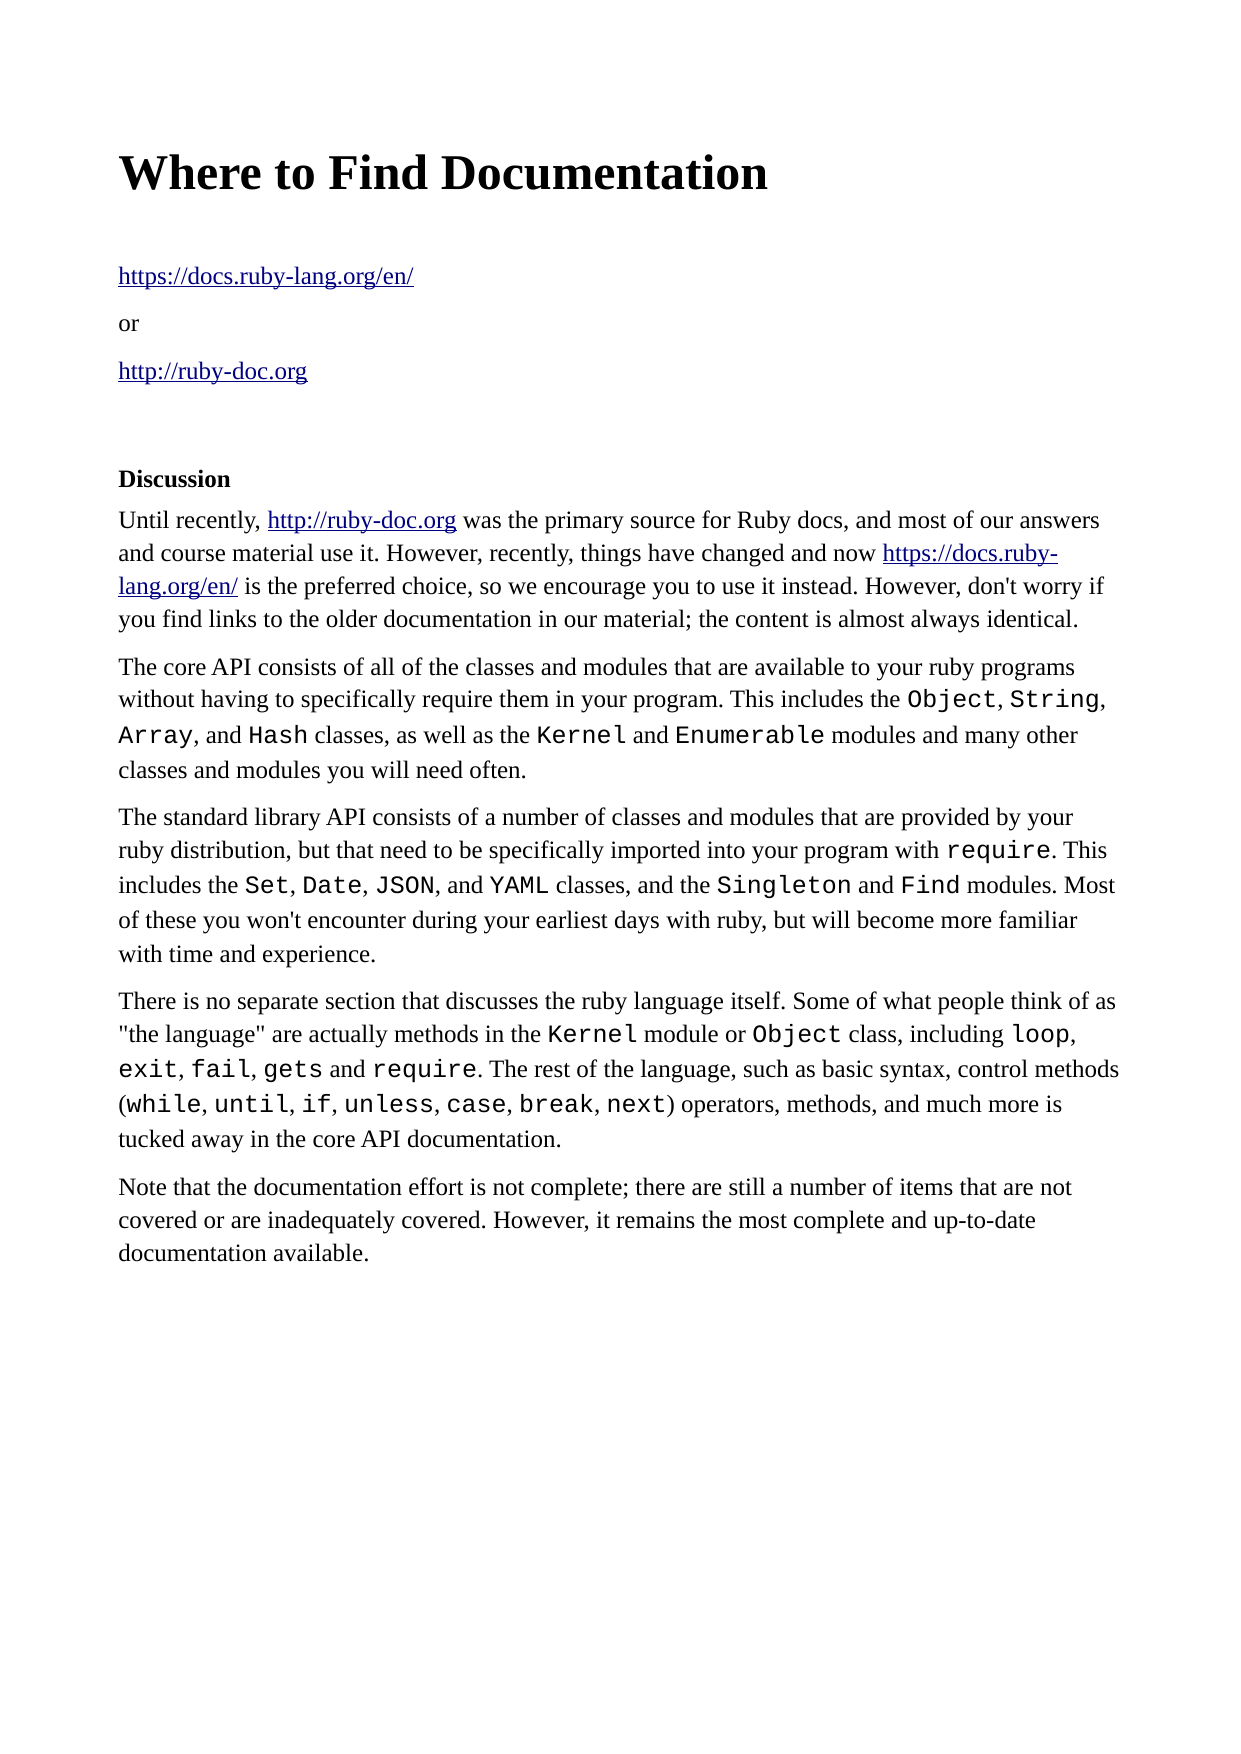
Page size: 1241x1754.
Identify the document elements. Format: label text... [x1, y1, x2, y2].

text The standard library API consists of a number of classes and modules that are provided by your ruby distribution, but that need to be specifically imported into your program with require. This includes the Set, Date, JSON, and YAML classes, and the Singleton and Find modules. Most of these you won't encounter during your earliest days with ruby, but will become more familiar with time and experience. [118, 802, 1122, 967]
subtitle Where to Find Documentation [118, 143, 1122, 201]
text or [118, 308, 1122, 337]
text https://docs.ruby-lang.org/en/ [118, 261, 1122, 289]
text Until recently, http://ruby-doc.org was the primary source for Ruby docs, and most of our answers and course material use it. However, recently, things have changed and now https://docs.ruby-lang.org/en/ is the preferred choice, so we encourage you to use it instead. However, don't worry if you find links to the older documentation in our material; the content is almost always identical. [118, 505, 1122, 633]
text There is no separate section that discusses the ruby language itself. Some of what people think of as "the language" are actually methods in the Kernel module or Object class, including loop, exit, fail, gets and require. The rest of the language, such as basic syntax, control methods (while, until, if, unless, case, break, next) operators, methods, and much more is tucked away in the core API documentation. [118, 986, 1122, 1153]
text The core API consists of all of the classes and modules that are available to your ruby programs without having to specifically require them in your program. This includes the Object, String, Array, and Hash classes, as well as the Kernel and Enumerable modules and many other classes and modules you will need often. [118, 652, 1122, 783]
text http://ruby-doc.org [118, 356, 1122, 385]
subtitle Discussion [118, 464, 1122, 492]
text Note that the documentation effort is not complete; there are still a number of items that are not covered or are inadequately covered. However, it remains the most complete and up-to-date documentation available. [118, 1172, 1122, 1267]
